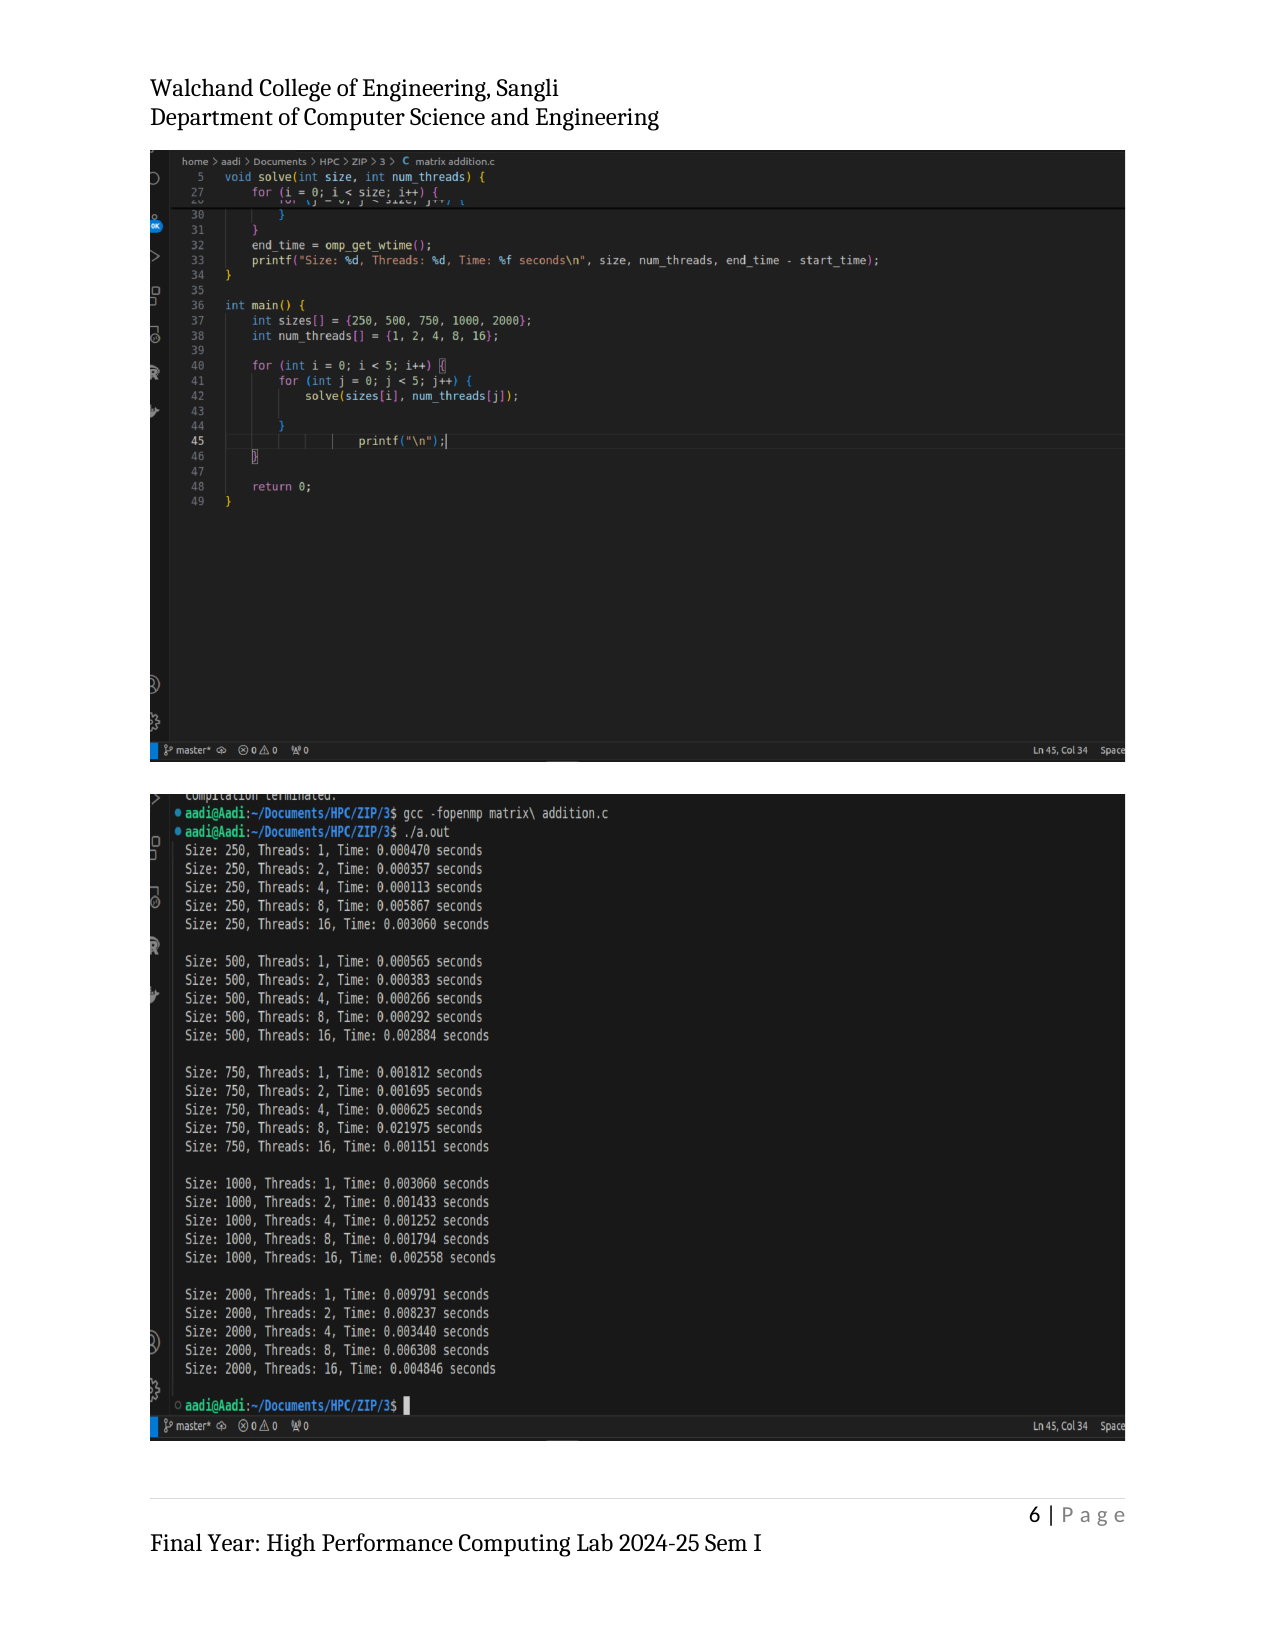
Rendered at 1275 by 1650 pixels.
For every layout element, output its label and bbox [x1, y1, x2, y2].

picture [150, 794, 1125, 1441]
picture [150, 150, 1125, 762]
